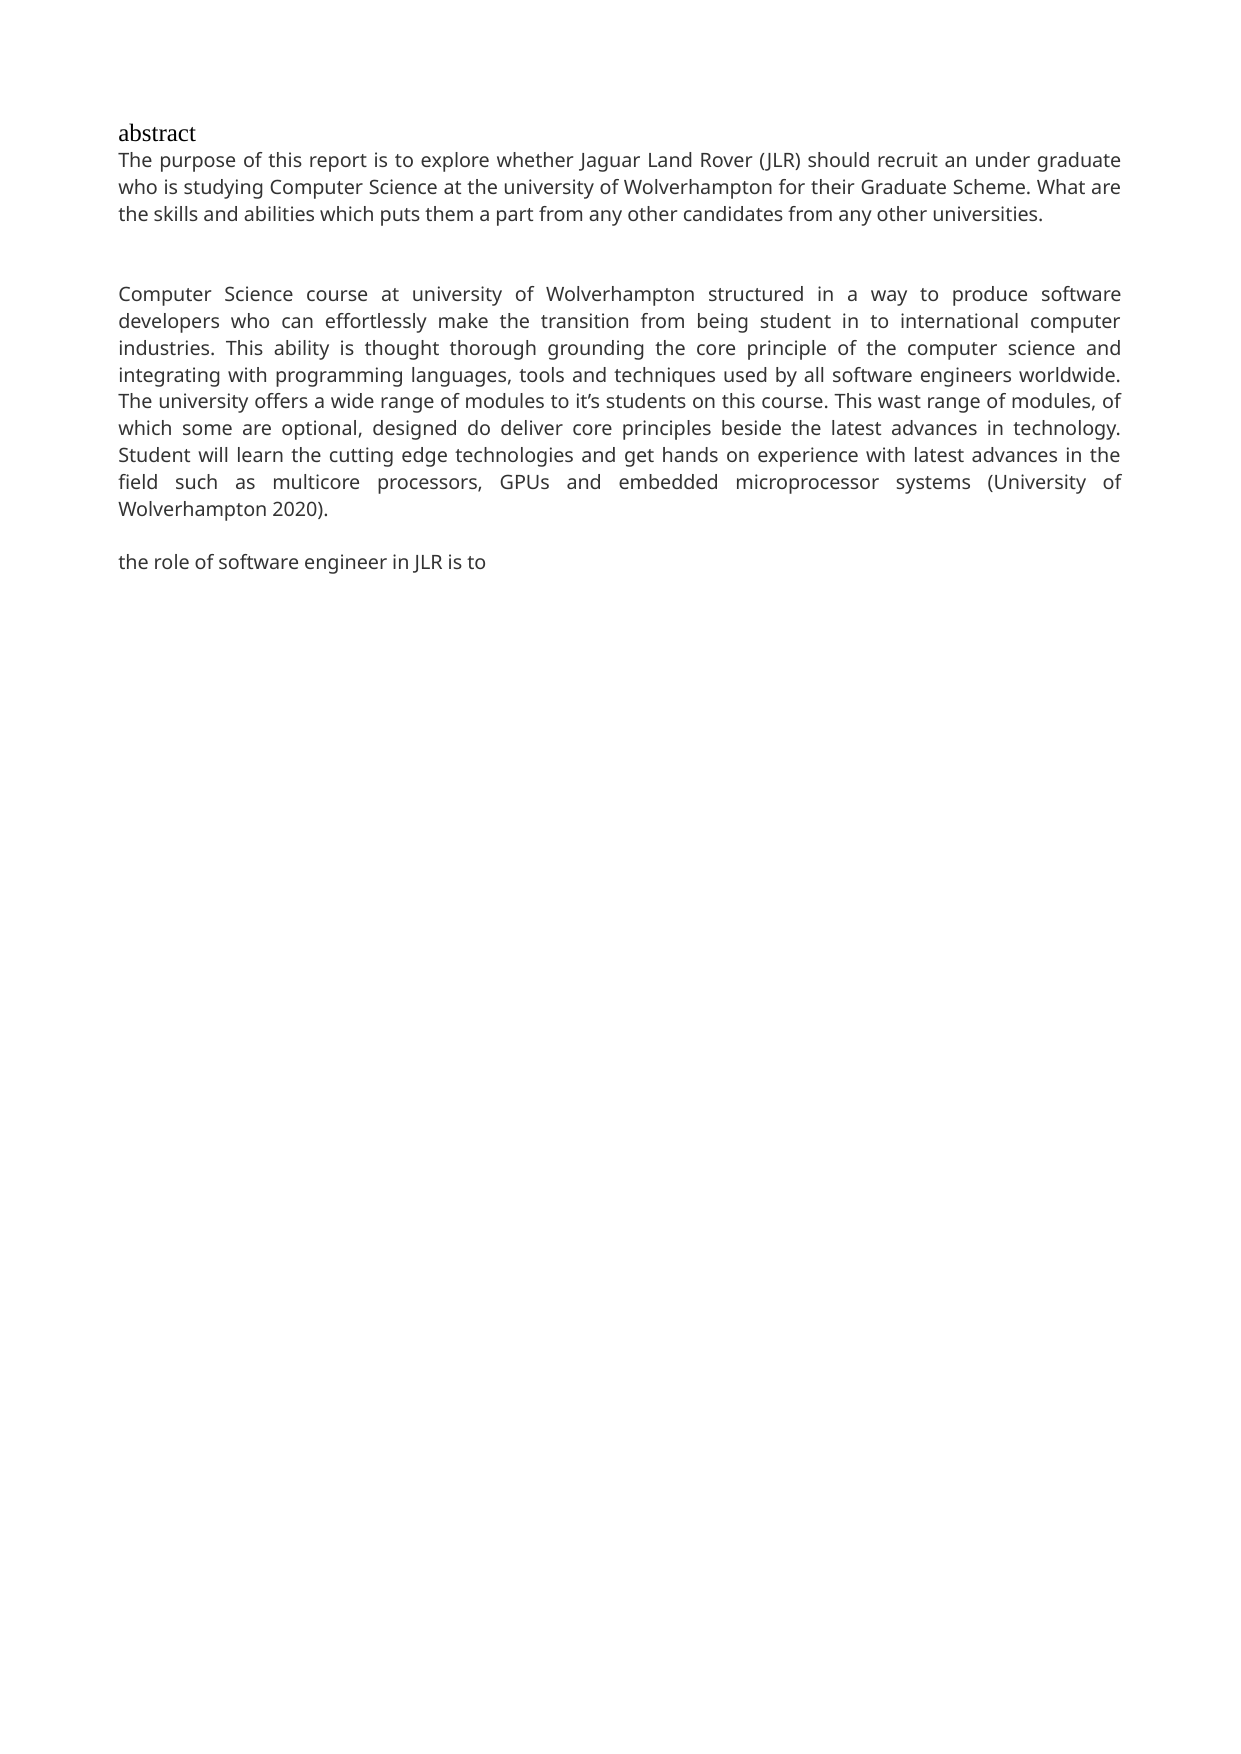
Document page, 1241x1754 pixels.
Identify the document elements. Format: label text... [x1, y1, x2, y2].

text abstract [118, 118, 1122, 147]
text The purpose of this report is to explore whether Jaguar Land Rover (JLR) should recruit an under graduate who is studying Computer Science at the university of Wolverhampton for their Graduate Scheme. What are the skills and abilities which puts them a part from any other candidates from any other universities. [118, 147, 1122, 227]
text the role of software engineer in JLR is to [118, 548, 1122, 575]
text Computer Science course at university of Wolverhampton structured in a way to produce software developers who can effortlessly make the transition from being student in to international computer industries. This ability is thought thorough grounding the core principle of the computer science and integrating with programming languages, tools and techniques used by all software engineers worldwide. The university offers a wide range of modules to it’s students on this course. This wast range of modules, of which some are optional, designed do deliver core principles beside the latest advances in technology. Student will learn the cutting edge technologies and get hands on experience with latest advances in the field such as multicore processors, GPUs and embedded microprocessor systems (University of Wolverhampton 2020). [118, 281, 1122, 522]
